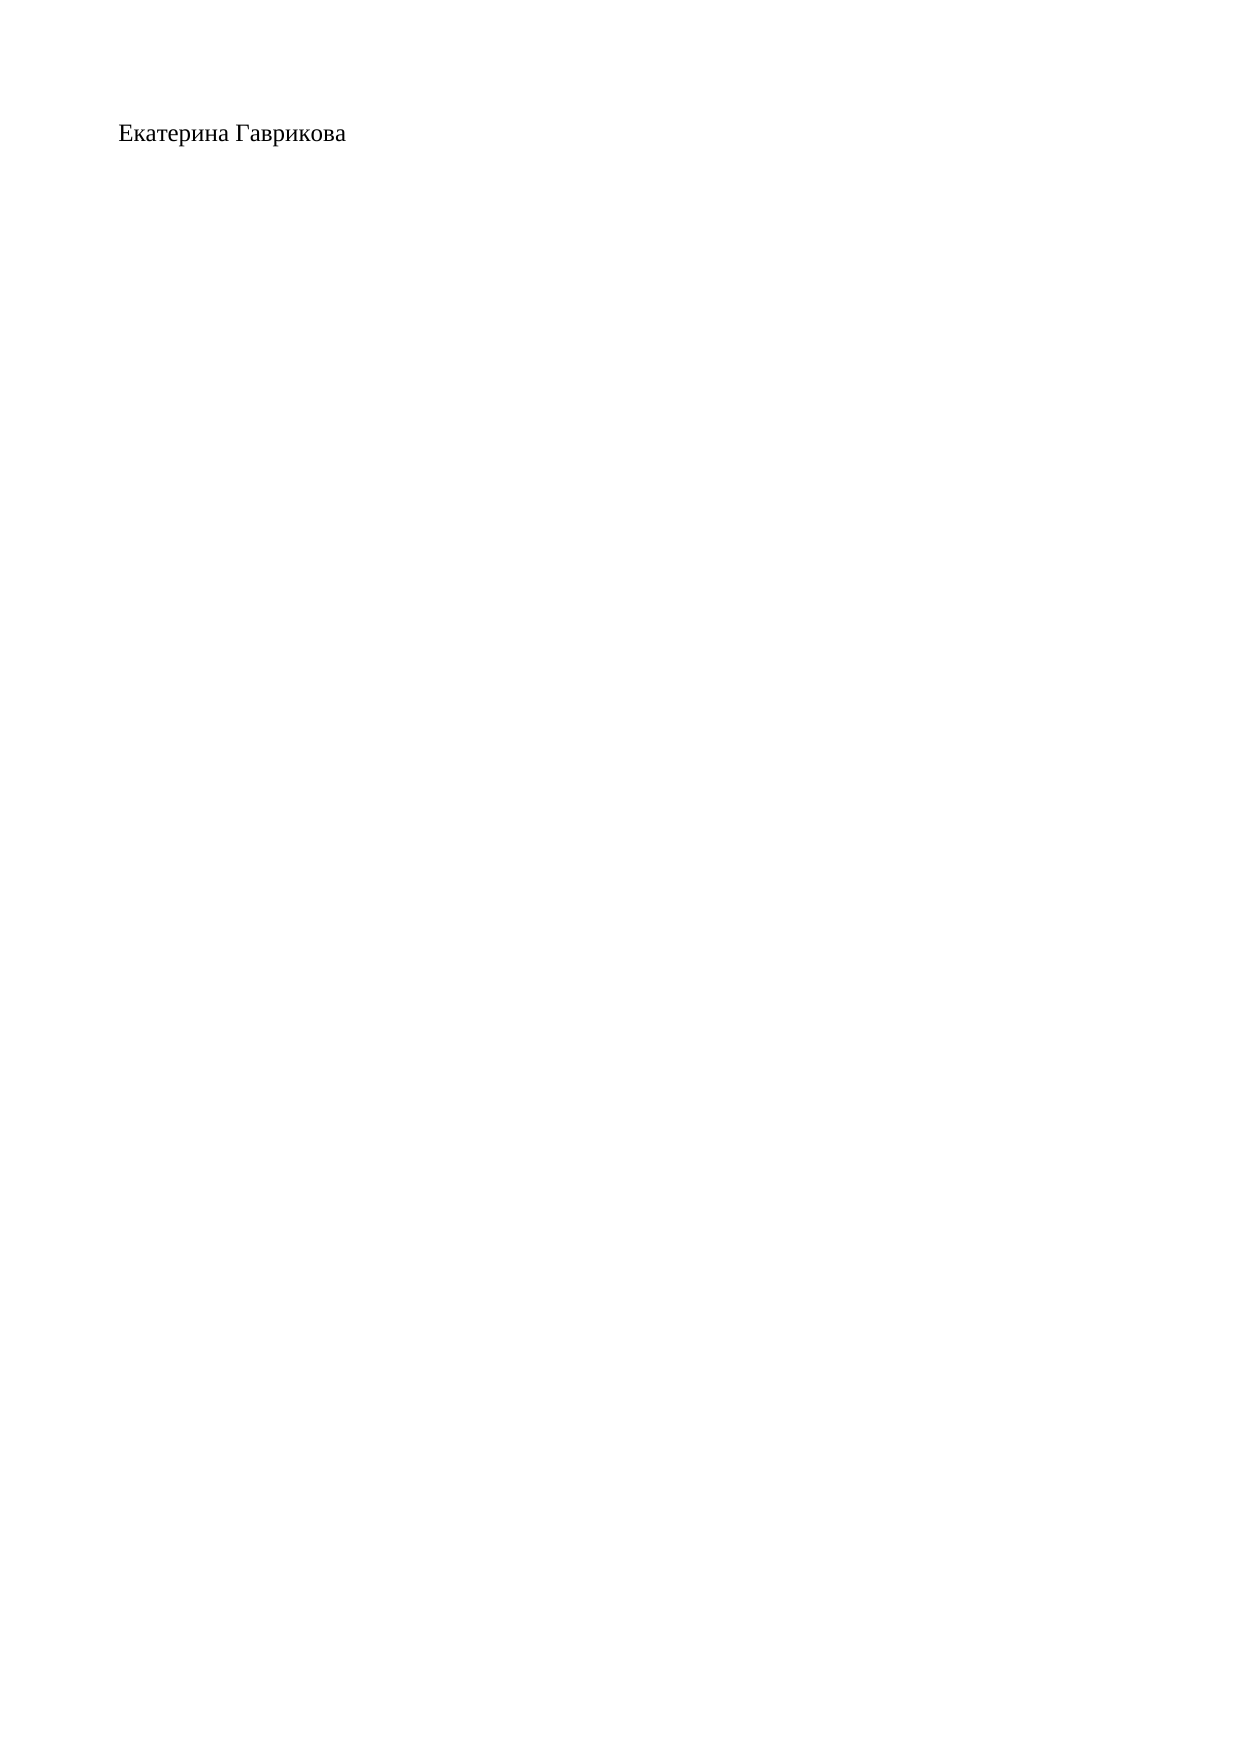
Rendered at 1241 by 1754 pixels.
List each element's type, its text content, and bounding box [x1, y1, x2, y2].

text Екатерина Гаврикова [118, 118, 1122, 147]
